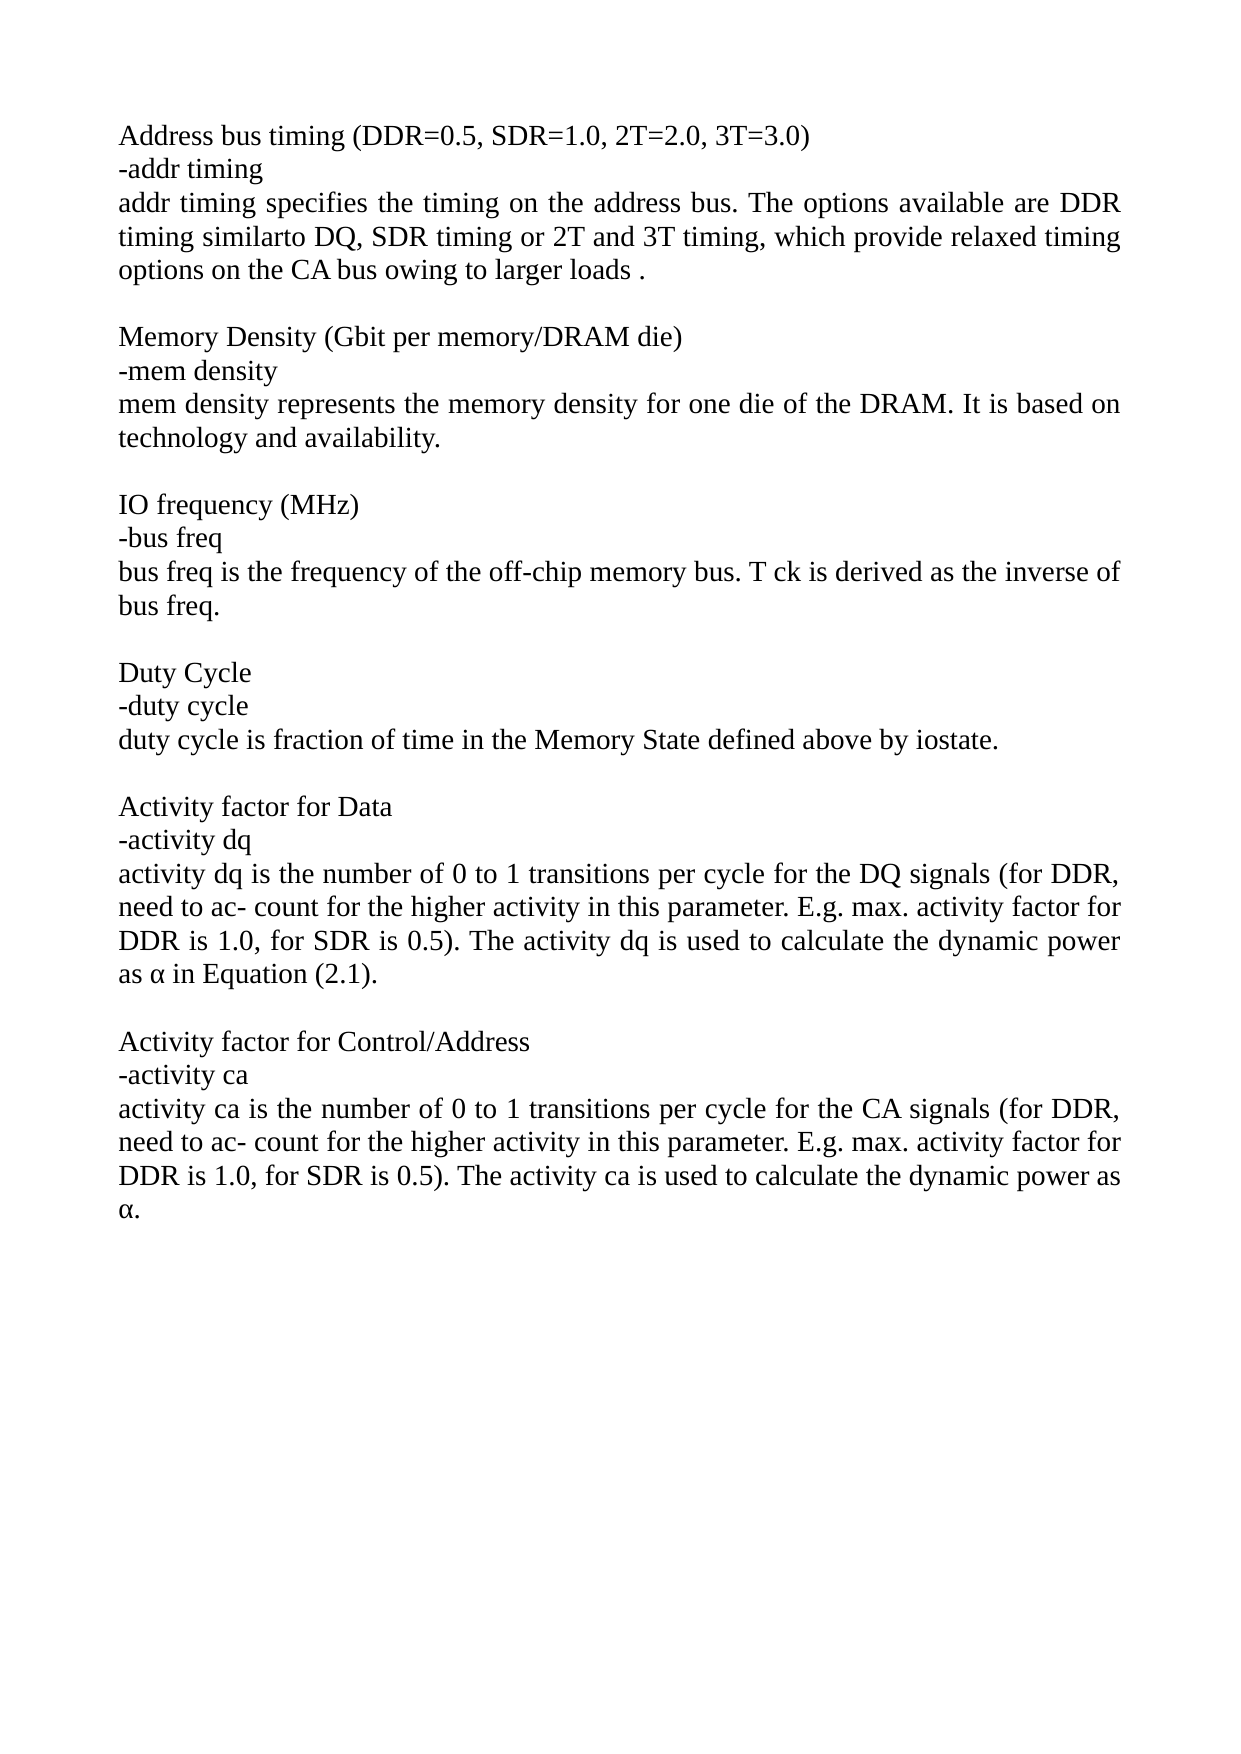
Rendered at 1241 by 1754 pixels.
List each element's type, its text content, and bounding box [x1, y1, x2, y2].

text Activity factor for Data [118, 789, 1122, 822]
text -duty cycle [118, 688, 1122, 722]
text Memory Density (Gbit per memory/DRAM die) [118, 319, 1122, 353]
text activity ca is the number of 0 to 1 transitions per cycle for the CA signals (for DDR, need to ac- count for the higher activity in this parameter. E.g. max. activity factor for DDR is 1.0, for SDR is 0.5). The activity ca is used to calculate the dynamic power as α. [118, 1091, 1122, 1225]
text bus freq is the frequency of the off-chip memory bus. T ck is derived as the inverse of bus freq. [118, 554, 1122, 621]
text addr timing specifies the timing on the address bus. The options available are DDR timing similarto DQ, SDR timing or 2T and 3T timing, which provide relaxed timing options on the CA bus owing to larger loads . [118, 185, 1122, 286]
text -bus freq [118, 521, 1122, 554]
text -activity ca [118, 1057, 1122, 1091]
text activity dq is the number of 0 to 1 transitions per cycle for the DQ signals (for DDR, need to ac- count for the higher activity in this parameter. E.g. max. activity factor for DDR is 1.0, for SDR is 0.5). The activity dq is used to calculate the dynamic power as α in Equation (2.1). [118, 856, 1122, 990]
text -addr timing [118, 152, 1122, 185]
text -activity dq [118, 822, 1122, 856]
text IO frequency (MHz) [118, 487, 1122, 521]
text Activity factor for Control/Address [118, 1024, 1122, 1057]
text Address bus timing (DDR=0.5, SDR=1.0, 2T=2.0, 3T=3.0) [118, 118, 1122, 152]
text -mem density [118, 353, 1122, 386]
text duty cycle is fraction of time in the Memory State defined above by iostate. [118, 722, 1122, 755]
text mem density represents the memory density for one die of the DRAM. It is based on technology and availability. [118, 386, 1122, 453]
text Duty Cycle [118, 655, 1122, 688]
